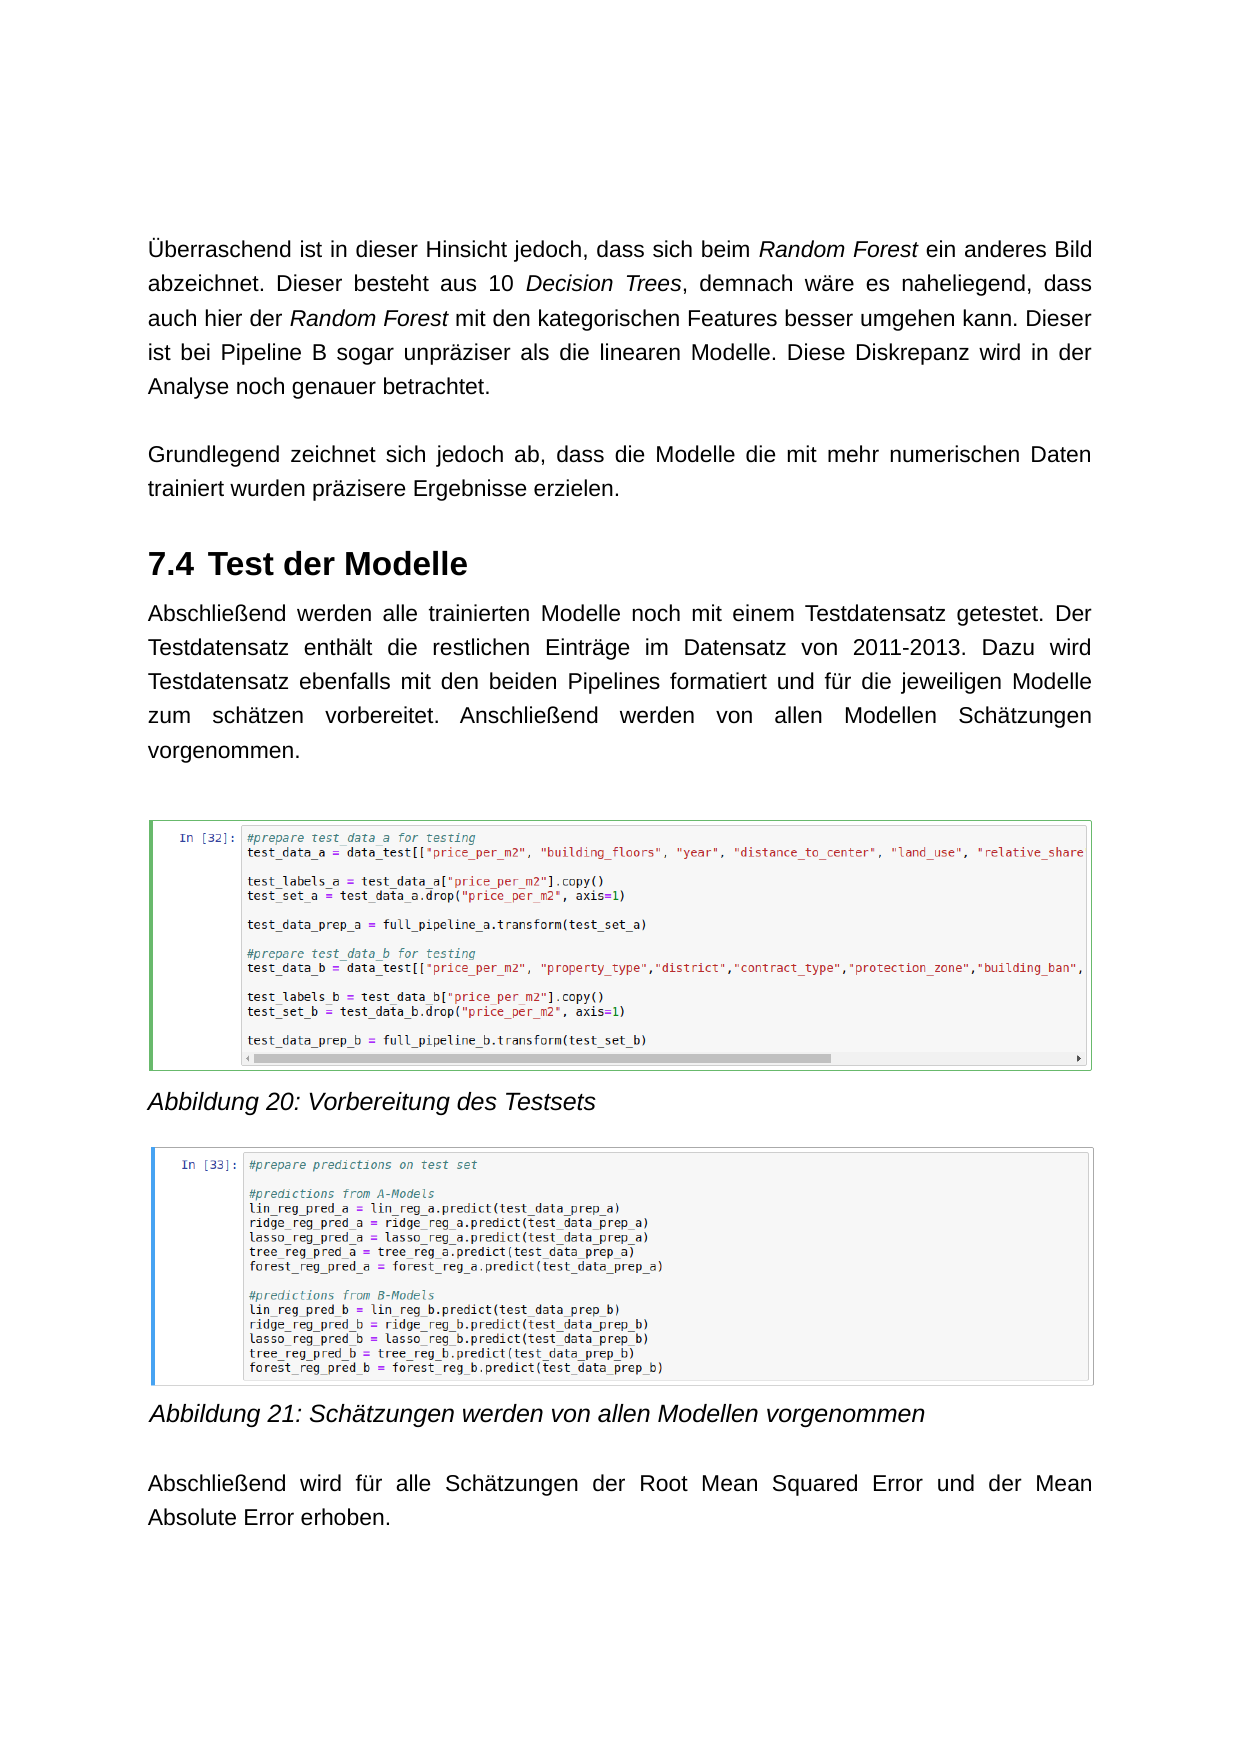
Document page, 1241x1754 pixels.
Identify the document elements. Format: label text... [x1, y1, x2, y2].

picture [149, 1143, 1094, 1386]
subtitle Test der Modelle [148, 544, 1092, 582]
text Abbildung 21: Schätzungen werden von allen Modellen vorgenommen [149, 1386, 1094, 1428]
picture [147, 817, 1093, 1073]
text Überraschend ist in dieser Hinsicht jedoch, dass sich beim Random Forest ein anderes Bild abzeichnet. Dieser besteht aus 10 Decision Trees, demnach wäre es naheliegend, dass auch hier der Random Forest mit den kategorischen Features besser umgehen kann. Dieser ist bei Pipeline B sogar unpräziser als die linearen Modelle. Diese Diskrepanz wird in der Analyse noch genauer betrachtet. [148, 236, 1092, 399]
text Abschließend werden alle trainierten Modelle noch mit einem Testdatensatz getestet. Der Testdatensatz enthält die restlichen Einträge im Datensatz von 2011-2013. Dazu wird Testdatensatz ebenfalls mit den beiden Pipelines formatiert und für die jeweiligen Modelle zum schätzen vorbereitet. Anschließend werden von allen Modellen Schätzungen vorgenommen. [148, 600, 1092, 763]
text Abbildung 20: Vorbereitung des Testsets [148, 1073, 1092, 1115]
text Grundlegend zeichnet sich jedoch ab, dass die Modelle die mit mehr numerischen Daten trainiert wurden präzisere Ergebnisse erzielen. [148, 441, 1092, 502]
text Abschließend wird für alle Schätzungen der Root Mean Squared Error und der Mean Absolute Error erhoben. [148, 1470, 1092, 1531]
